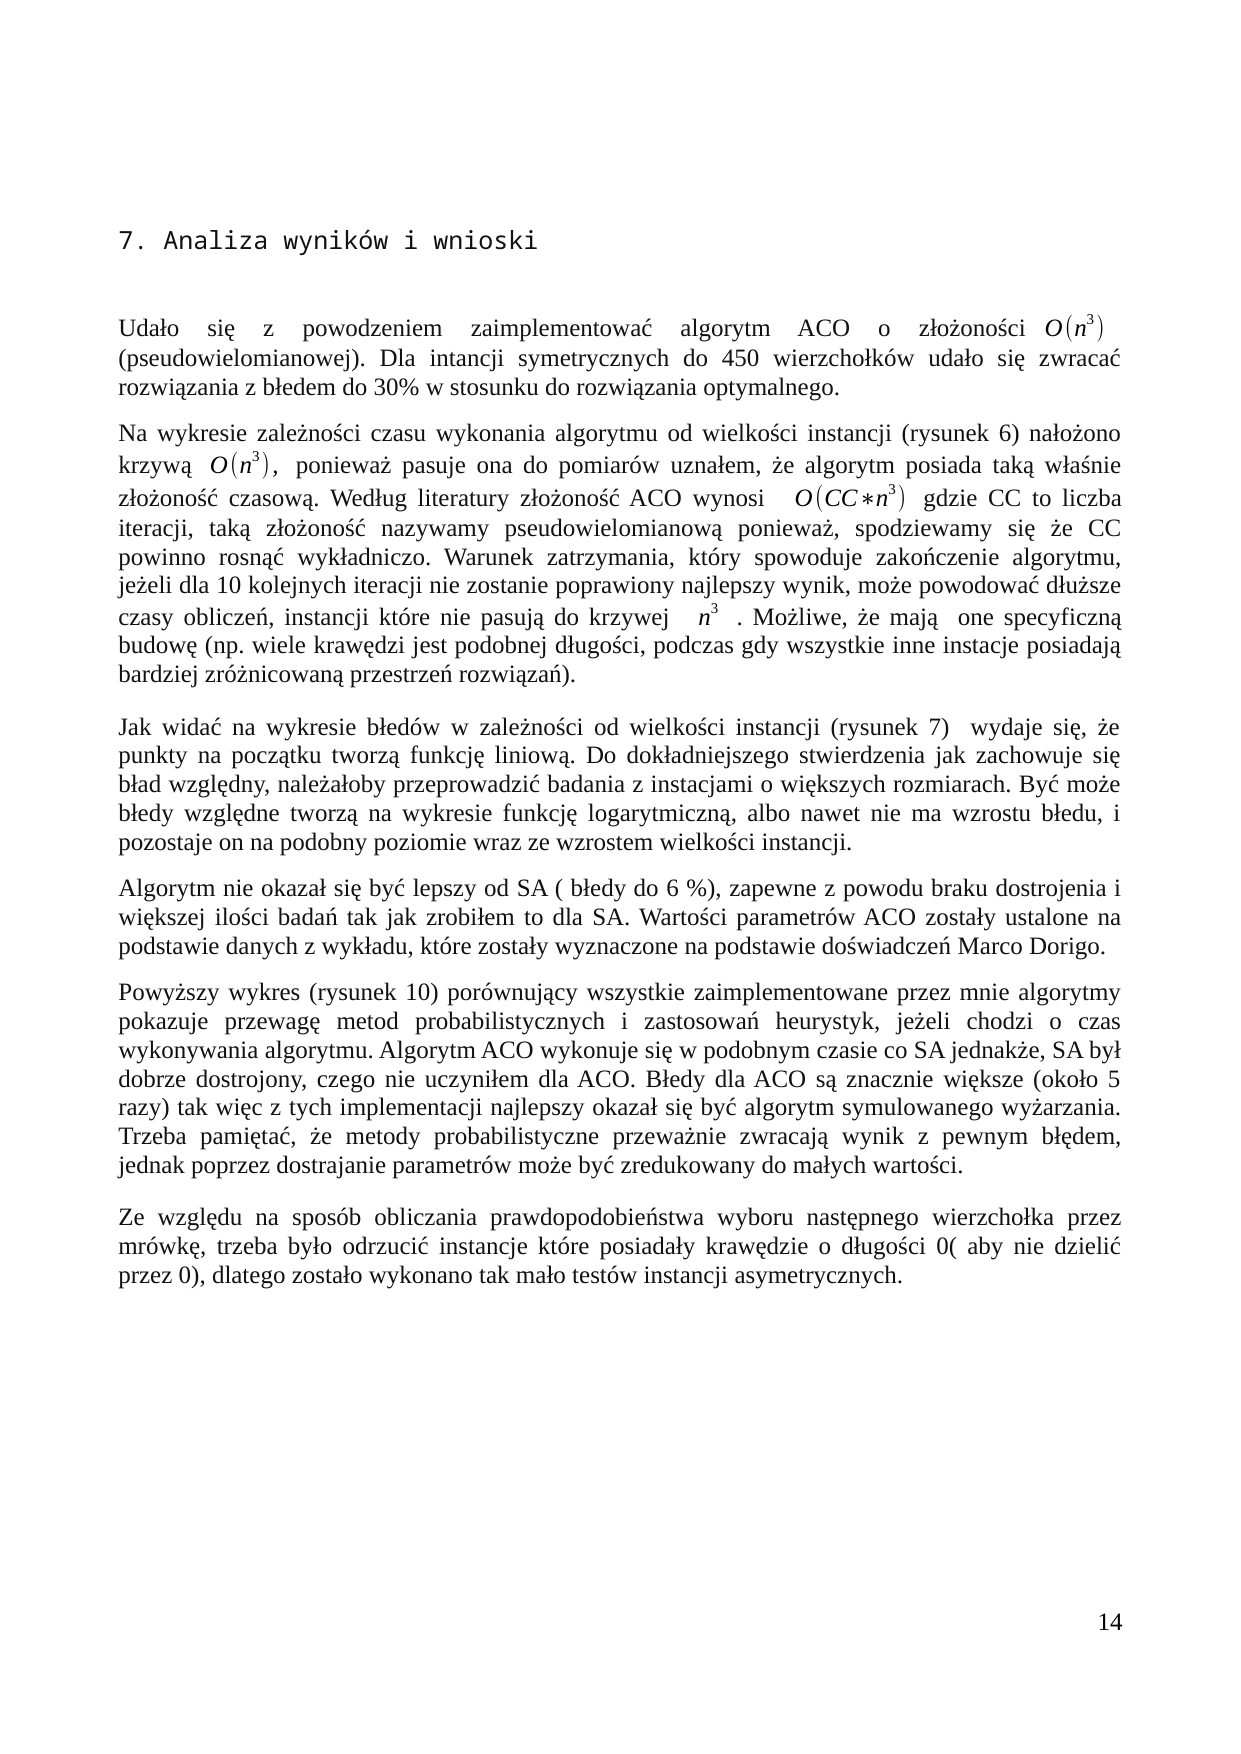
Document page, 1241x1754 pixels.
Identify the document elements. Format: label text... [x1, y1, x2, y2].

text Jak widać na wykresie błedów w zależności od wielkości instancji (rysunek 7) wydaje się, że punkty na początku tworzą funkcję liniową. Do dokładniejszego stwierdzenia jak zachowuje się bład względny, należałoby przeprowadzić badania z instacjami o większych rozmiarach. Być może błedy względne tworzą na wykresie funkcję logarytmiczną, albo nawet nie ma wzrostu błedu, i pozostaje on na podobny poziomie wraz ze wzrostem wielkości instancji. [118, 712, 1122, 856]
text 7. Analiza wyników i wnioski [118, 222, 1122, 257]
text Udało się z powodzeniem zaimplementować algorytm ACO o złożoności(pseudowielomianowej). Dla intancji symetrycznych do 450 wierzchołków udało się zwracać rozwiązania z błedem do 30% w stosunku do rozwiązania optymalnego. [118, 310, 1122, 401]
text Ze względu na sposób obliczania prawdopodobieństwa wyboru następnego wierzchołka przez mrówkę, trzeba było odrzucić instancje które posiadały krawędzie o długości 0( aby nie dzielić przez 0), dlatego zostało wykonano tak mało testów instancji asymetrycznych. [118, 1202, 1122, 1289]
text Na wykresie zależności czasu wykonania algorytmu od wielkości instancji (rysunek 6) nałożono krzywąponieważ pasuje ona do pomiarów uznałem, że algorytm posiada taką właśnie złożoność czasową. Według literatury złożoność ACO wynosi gdzie CC to liczba iteracji, taką złożoność nazywamy pseudowielomianową ponieważ, spodziewamy się że CC powinno rosnąć wykładniczo. Warunek zatrzymania, który spowoduje zakończenie algorytmu, jeżeli dla 10 kolejnych iteracji nie zostanie poprawiony najlepszy wynik, może powodować dłuższe czasy obliczeń, instancji które nie pasują do krzywej . Możliwe, że mają one specyficzną budowę (np. wiele krawędzi jest podobnej długości, podczas gdy wszystkie inne instacje posiadają bardziej zróżnicowaną przestrzeń rozwiązań). [118, 418, 1122, 688]
text Powyższy wykres (rysunek 10) porównujący wszystkie zaimplementowane przez mnie algorytmy pokazuje przewagę metod probabilistycznych i zastosowań heurystyk, jeżeli chodzi o czas wykonywania algorytmu. Algorytm ACO wykonuje się w podobnym czasie co SA jednakże, SA był dobrze dostrojony, czego nie uczyniłem dla ACO. Błedy dla ACO są znacznie większe (około 5 razy) tak więc z tych implementacji najlepszy okazał się być algorytm symulowanego wyżarzania. Trzeba pamiętać, że metody probabilistyczne przeważnie zwracają wynik z pewnym błędem, jednak poprzez dostrajanie parametrów może być zredukowany do małych wartości. [118, 977, 1122, 1179]
text Algorytm nie okazał się być lepszy od SA ( błedy do 6 %), zapewne z powodu braku dostrojenia i większej ilości badań tak jak zrobiłem to dla SA. Wartości parametrów ACO zostały ustalone na podstawie danych z wykładu, które zostały wyznaczone na podstawie doświadczeń Marco Dorigo. [118, 873, 1122, 959]
